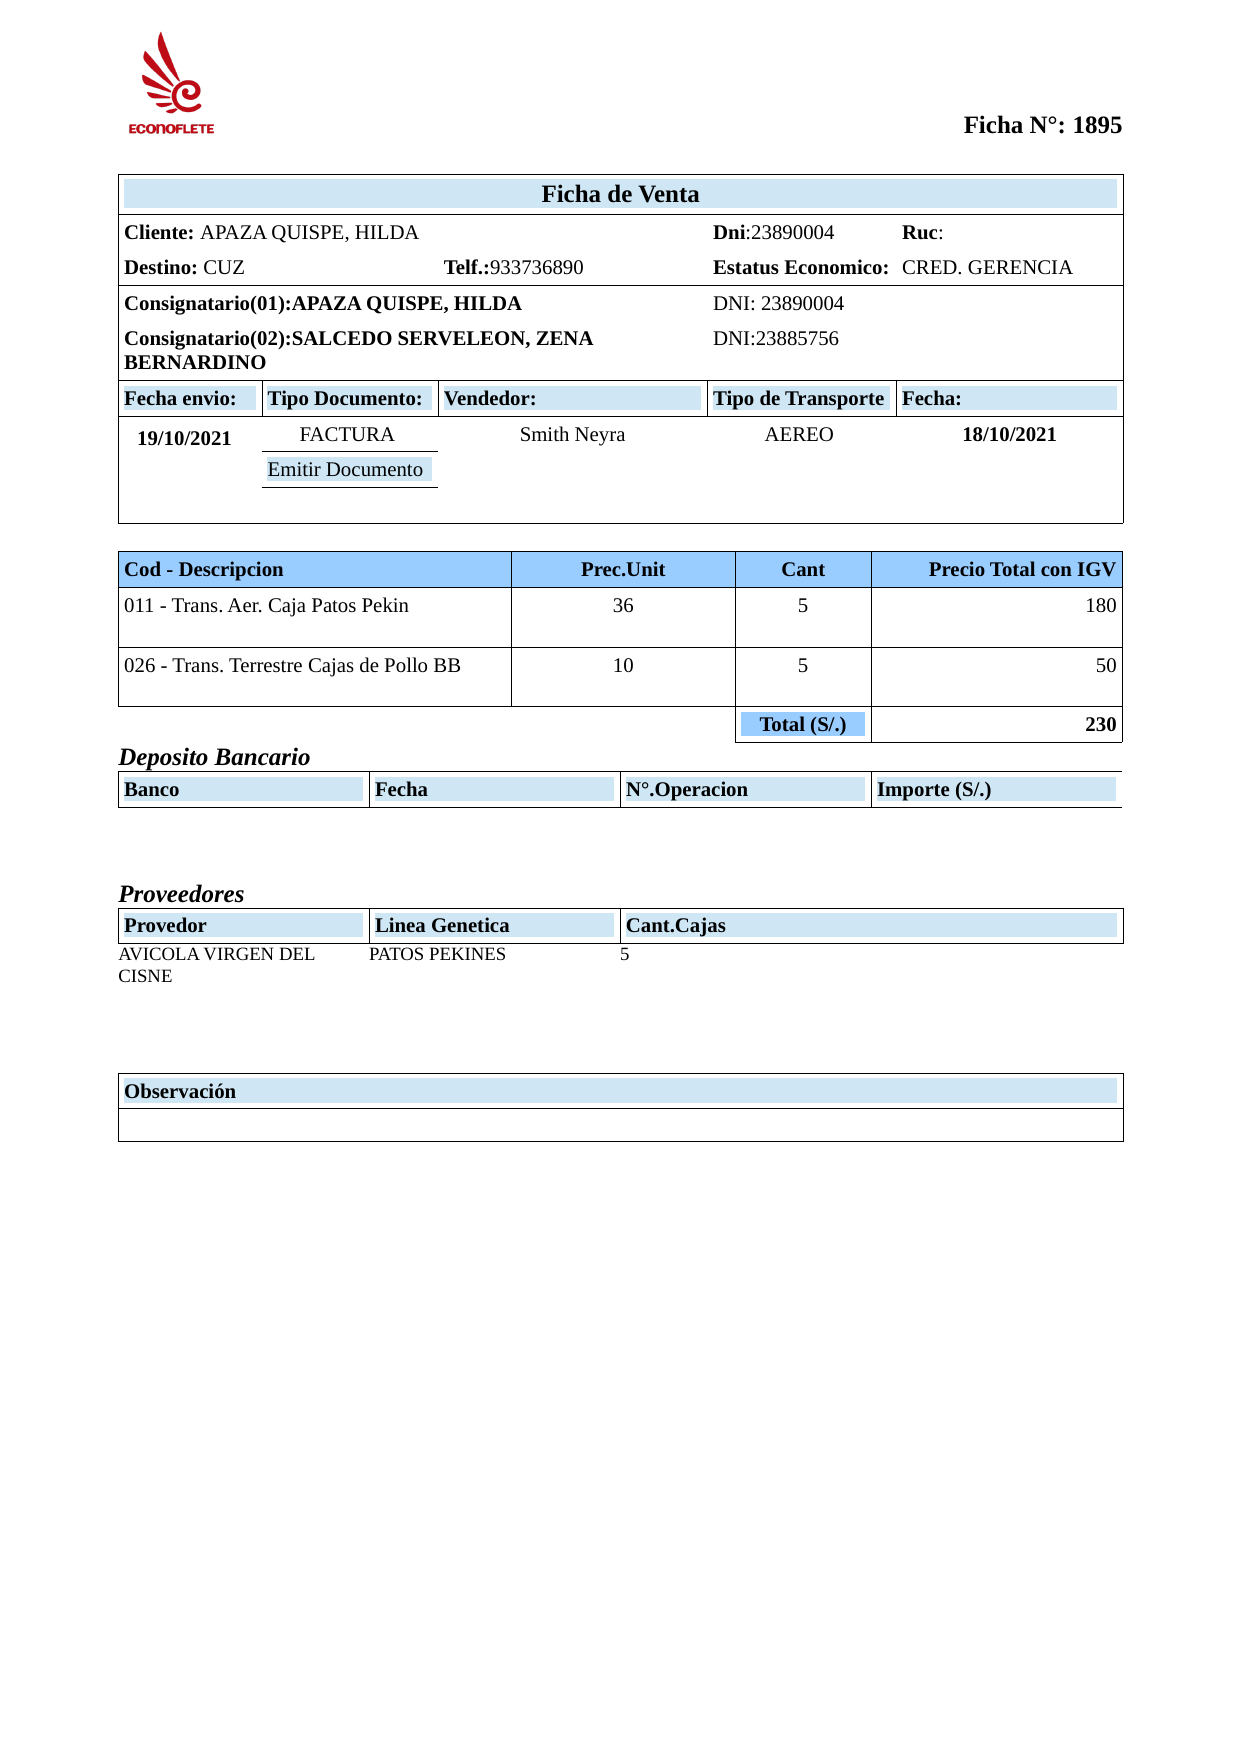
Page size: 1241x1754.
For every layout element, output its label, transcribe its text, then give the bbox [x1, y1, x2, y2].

table_cell Fecha envio: [119, 381, 262, 416]
table_cell [369, 986, 620, 1008]
table_cell AVICOLA VIRGEN DEL CISNE [118, 944, 369, 986]
table_cell 5 [736, 648, 871, 706]
table_cell Ruc: [896, 215, 1123, 249]
table_cell [118, 1008, 369, 1029]
table_header Cant.Cajas [621, 909, 1123, 943]
table_header Linea Genetica [370, 909, 620, 943]
table_cell Estatus Economico: [707, 249, 896, 285]
table_cell Tipo de Transporte [708, 381, 896, 416]
table_header Ficha de Venta [119, 175, 1123, 214]
table_cell [118, 707, 511, 742]
table_cell [118, 986, 369, 1008]
table_cell [620, 831, 871, 855]
table_cell FACTURA [262, 417, 438, 451]
table_cell 50 [872, 648, 1122, 706]
table_cell PATOS PEKINES [369, 944, 620, 986]
table_header Cant [736, 552, 871, 587]
table_header N°.Operacion [621, 772, 871, 807]
table_cell 230 [872, 707, 1122, 742]
table_cell [262, 488, 438, 523]
table_cell Emitir Documento [262, 452, 438, 487]
table_cell 011 - Trans. Aer. Caja Patos Pekin [119, 588, 511, 647]
table_cell [871, 808, 1122, 831]
table_cell [369, 1051, 620, 1073]
table_cell Telf.:933736890 [438, 249, 707, 285]
table_header Importe (S/.) [872, 772, 1122, 807]
text Deposito Bancario [118, 742, 1122, 771]
picture [118, 31, 225, 134]
table_cell 5 [736, 588, 871, 647]
table_cell [871, 855, 1122, 879]
table_cell 180 [872, 588, 1122, 647]
table_cell [118, 855, 369, 879]
table_header Banco [119, 772, 369, 807]
table_cell 36 [512, 588, 735, 647]
table_header Cod - Descripcion [119, 552, 511, 587]
table_cell Consignatario(02):SALCEDO SERVELEON, ZENA BERNARDINO [119, 321, 707, 380]
table_cell [871, 831, 1122, 855]
table_cell [369, 831, 620, 855]
table_cell Total (S/.) [736, 707, 871, 742]
table_header Provedor [119, 909, 369, 943]
table_cell Destino: CUZ [119, 249, 438, 285]
table_cell [620, 1051, 1123, 1073]
table_cell [620, 1008, 1123, 1029]
table_cell 18/10/2021 [896, 417, 1123, 523]
table_cell [620, 1030, 1123, 1051]
table_cell CRED. GERENCIA [896, 249, 1123, 285]
table_cell [118, 831, 369, 855]
table_cell Smith Neyra [438, 417, 707, 523]
table_cell AEREO [707, 417, 896, 523]
table_cell Dni:23890004 [707, 215, 896, 249]
table_header Precio Total con IGV [872, 552, 1122, 587]
table_cell [119, 1109, 1123, 1141]
table_cell 19/10/2021 [119, 417, 262, 523]
table_cell Tipo Documento: [263, 381, 438, 416]
table_cell [118, 1030, 369, 1051]
table_cell [620, 986, 1123, 1008]
table_cell [369, 1008, 620, 1029]
table_cell [511, 707, 735, 742]
table_cell Fecha: [897, 381, 1123, 416]
table_cell [620, 808, 871, 831]
table_cell Cliente: APAZA QUISPE, HILDA [119, 215, 707, 249]
table_cell DNI:23885756 [707, 321, 1123, 380]
table_cell [369, 808, 620, 831]
table_cell DNI: 23890004 [707, 286, 1123, 321]
table_cell Vendedor: [439, 381, 707, 416]
table_cell 026 - Trans. Terrestre Cajas de Pollo BB [119, 648, 511, 706]
table_cell [620, 855, 871, 879]
text Proveedores [118, 879, 1122, 908]
table_header Prec.Unit [512, 552, 735, 587]
table_cell Consignatario(01):APAZA QUISPE, HILDA [119, 286, 707, 321]
table_cell [118, 1051, 369, 1073]
table_cell 10 [512, 648, 735, 706]
table_cell [369, 1030, 620, 1051]
table_cell [118, 808, 369, 831]
table_cell 5 [620, 944, 1123, 986]
table_cell [369, 855, 620, 879]
table_header Observación [119, 1074, 1123, 1108]
table_header Fecha [370, 772, 620, 807]
